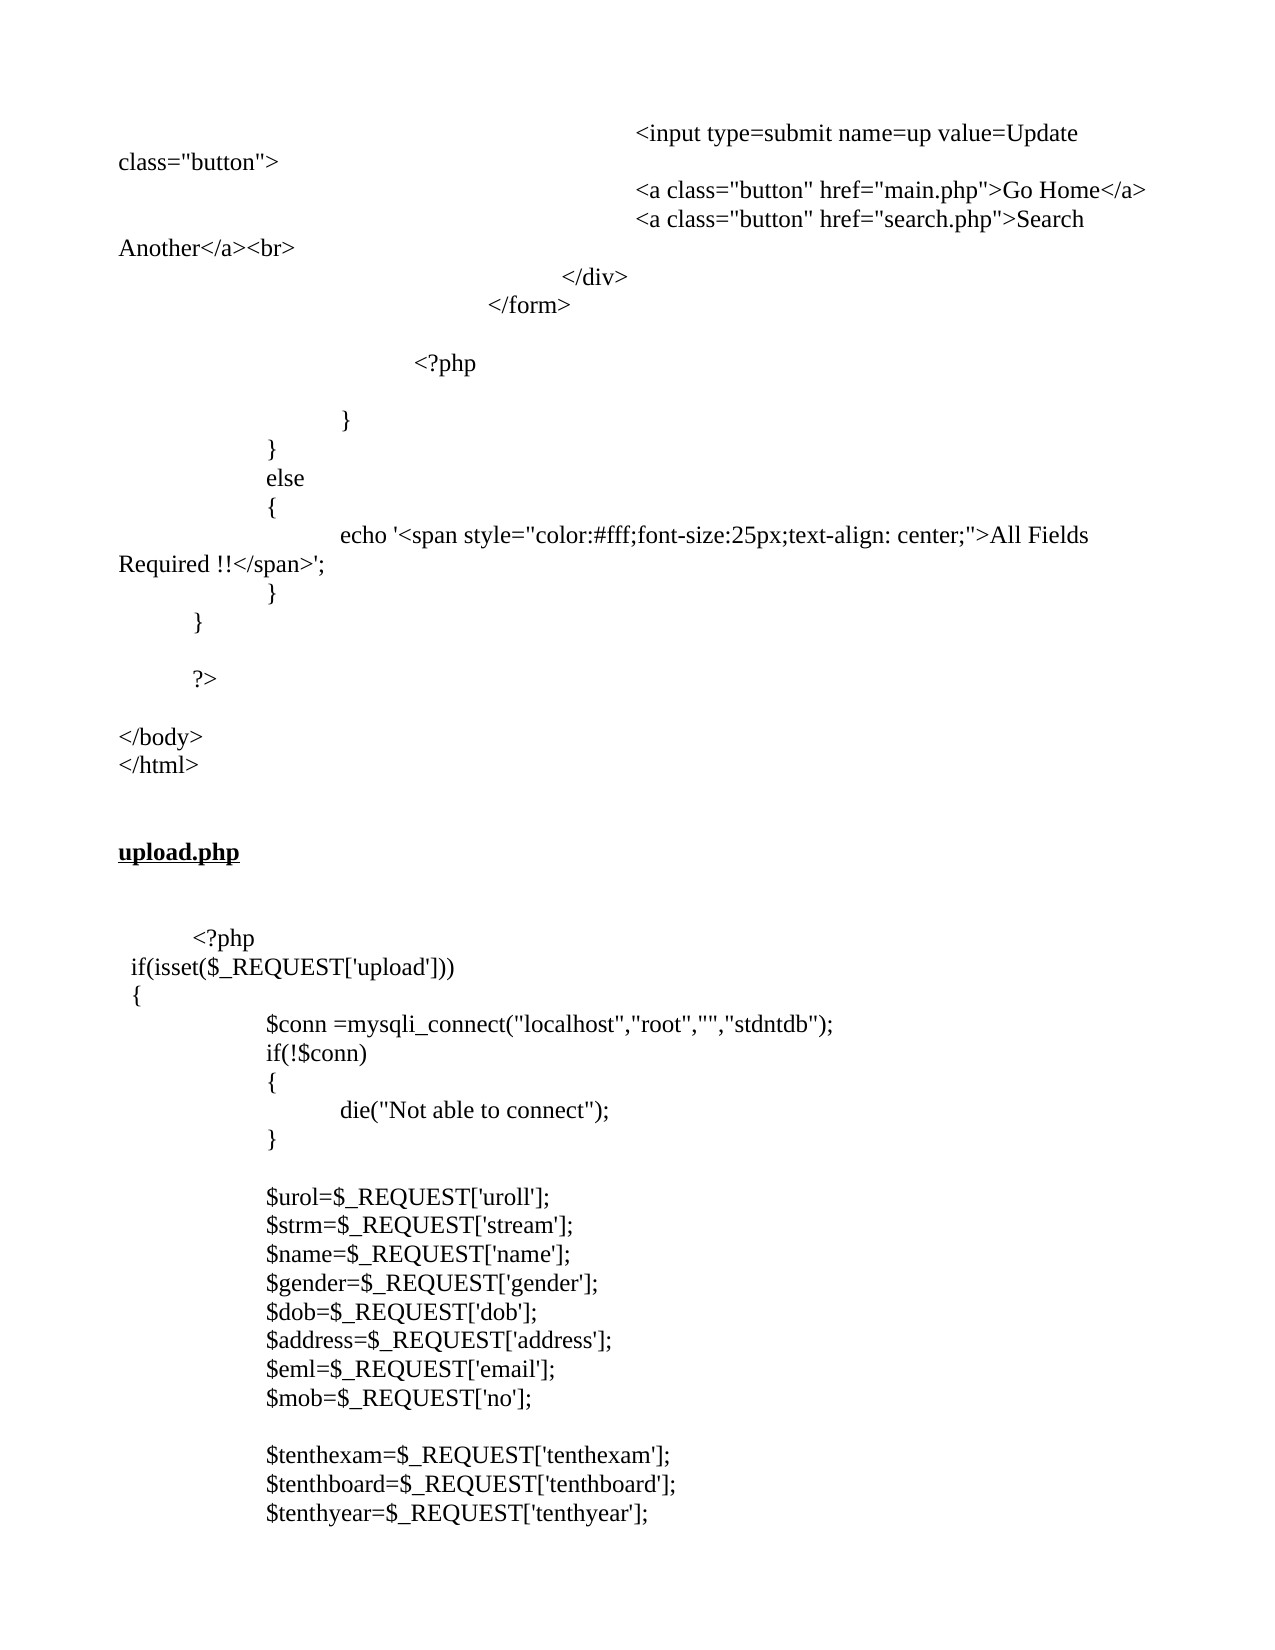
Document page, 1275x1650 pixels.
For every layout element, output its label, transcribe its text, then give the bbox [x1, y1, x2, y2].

text { [118, 492, 1157, 521]
text } [118, 406, 1157, 434]
text $dob=$_REQUEST['dob']; [118, 1297, 1157, 1326]
text upload.php [118, 837, 1157, 866]
text <?php [118, 348, 1157, 377]
text <input type=submit name=up value=Update class="button"> [118, 118, 1157, 176]
text } [118, 578, 1157, 607]
text </html> [118, 751, 1157, 779]
text $conn =mysqli_connect("localhost","root","","stdntdb"); [118, 1009, 1157, 1038]
text <a class="button" href="main.php">Go Home</a> [118, 176, 1157, 204]
text $tenthyear=$_REQUEST['tenthyear']; [118, 1498, 1157, 1527]
text </form> [118, 291, 1157, 319]
text { [118, 981, 1157, 1009]
text $mob=$_REQUEST['no']; [118, 1383, 1157, 1412]
text $urol=$_REQUEST['uroll']; [118, 1182, 1157, 1211]
text { [118, 1067, 1157, 1096]
text die("Not able to connect"); [118, 1096, 1157, 1124]
text } [118, 1124, 1157, 1153]
text $eml=$_REQUEST['email']; [118, 1354, 1157, 1383]
text echo '<span style="color:#fff;font-size:25px;text-align: center;">All Fields Required !!</span>'; [118, 521, 1157, 578]
text if(isset($_REQUEST['upload'])) [118, 952, 1157, 981]
text <?php [118, 923, 1157, 952]
text $address=$_REQUEST['address']; [118, 1326, 1157, 1354]
text $tenthexam=$_REQUEST['tenthexam']; [118, 1441, 1157, 1469]
text $tenthboard=$_REQUEST['tenthboard']; [118, 1469, 1157, 1498]
text if(!$conn) [118, 1038, 1157, 1067]
text $name=$_REQUEST['name']; [118, 1239, 1157, 1268]
text else [118, 463, 1157, 492]
text $gender=$_REQUEST['gender']; [118, 1268, 1157, 1297]
text </div> [118, 262, 1157, 291]
text } [118, 607, 1157, 636]
text ?> [118, 664, 1157, 693]
text </body> [118, 722, 1157, 751]
text <a class="button" href="search.php">Search Another</a><br> [118, 204, 1157, 262]
text } [118, 434, 1157, 463]
text $strm=$_REQUEST['stream']; [118, 1211, 1157, 1239]
